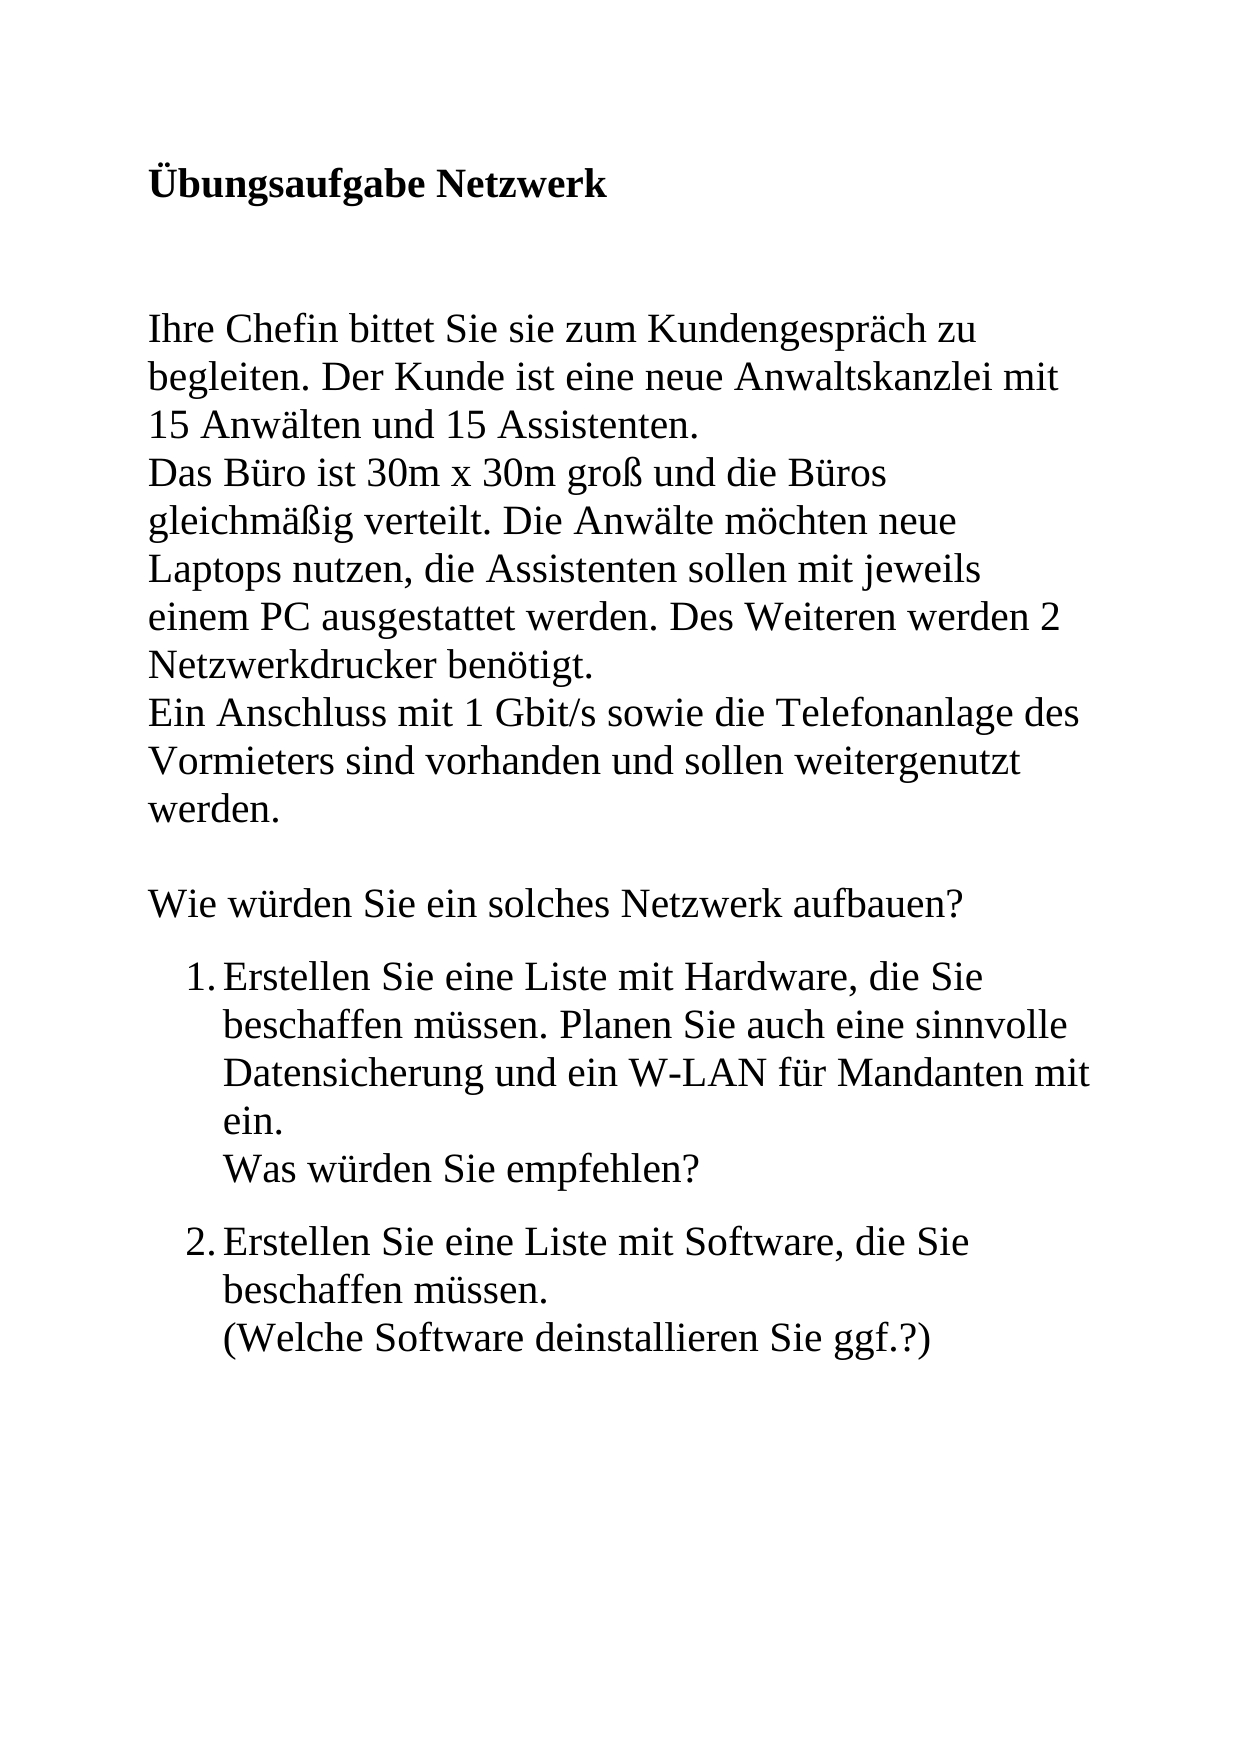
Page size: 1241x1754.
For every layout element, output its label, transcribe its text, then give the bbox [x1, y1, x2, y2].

list Erstellen Sie eine Liste mit Hardware, die Sie beschaffen müssen. Planen Sie auch eine sinnvolle Datensicherung und ein W-LAN für Mandanten mit ein. Was würden Sie empfehlen? [185, 952, 1093, 1191]
list Erstellen Sie eine Liste mit Software, die Sie beschaffen müssen. (Welche Software deinstallieren Sie ggf.?) [185, 1216, 1093, 1360]
text Ihre Chefin bittet Sie sie zum Kundengespräch zu begleiten. Der Kunde ist eine neue Anwaltskanzlei mit 15 Anwälten und 15 Assistenten. Das Büro ist 30m x 30m groß und die Büros gleichmäßig verteilt. Die Anwälte möchten neue Laptops nutzen, die Assistenten sollen mit jeweils einem PC ausgestattet werden. Des Weiteren werden 2 Netzwerkdrucker benötigt. Ein Anschluss mit 1 Gbit/s sowie die Telefonanlage des Vormieters sind vorhanden und sollen weitergenutzt werden. Wie würden Sie ein solches Netzwerk aufbauen? [148, 304, 1093, 927]
text Übungsaufgabe Netzwerk [148, 158, 1093, 206]
